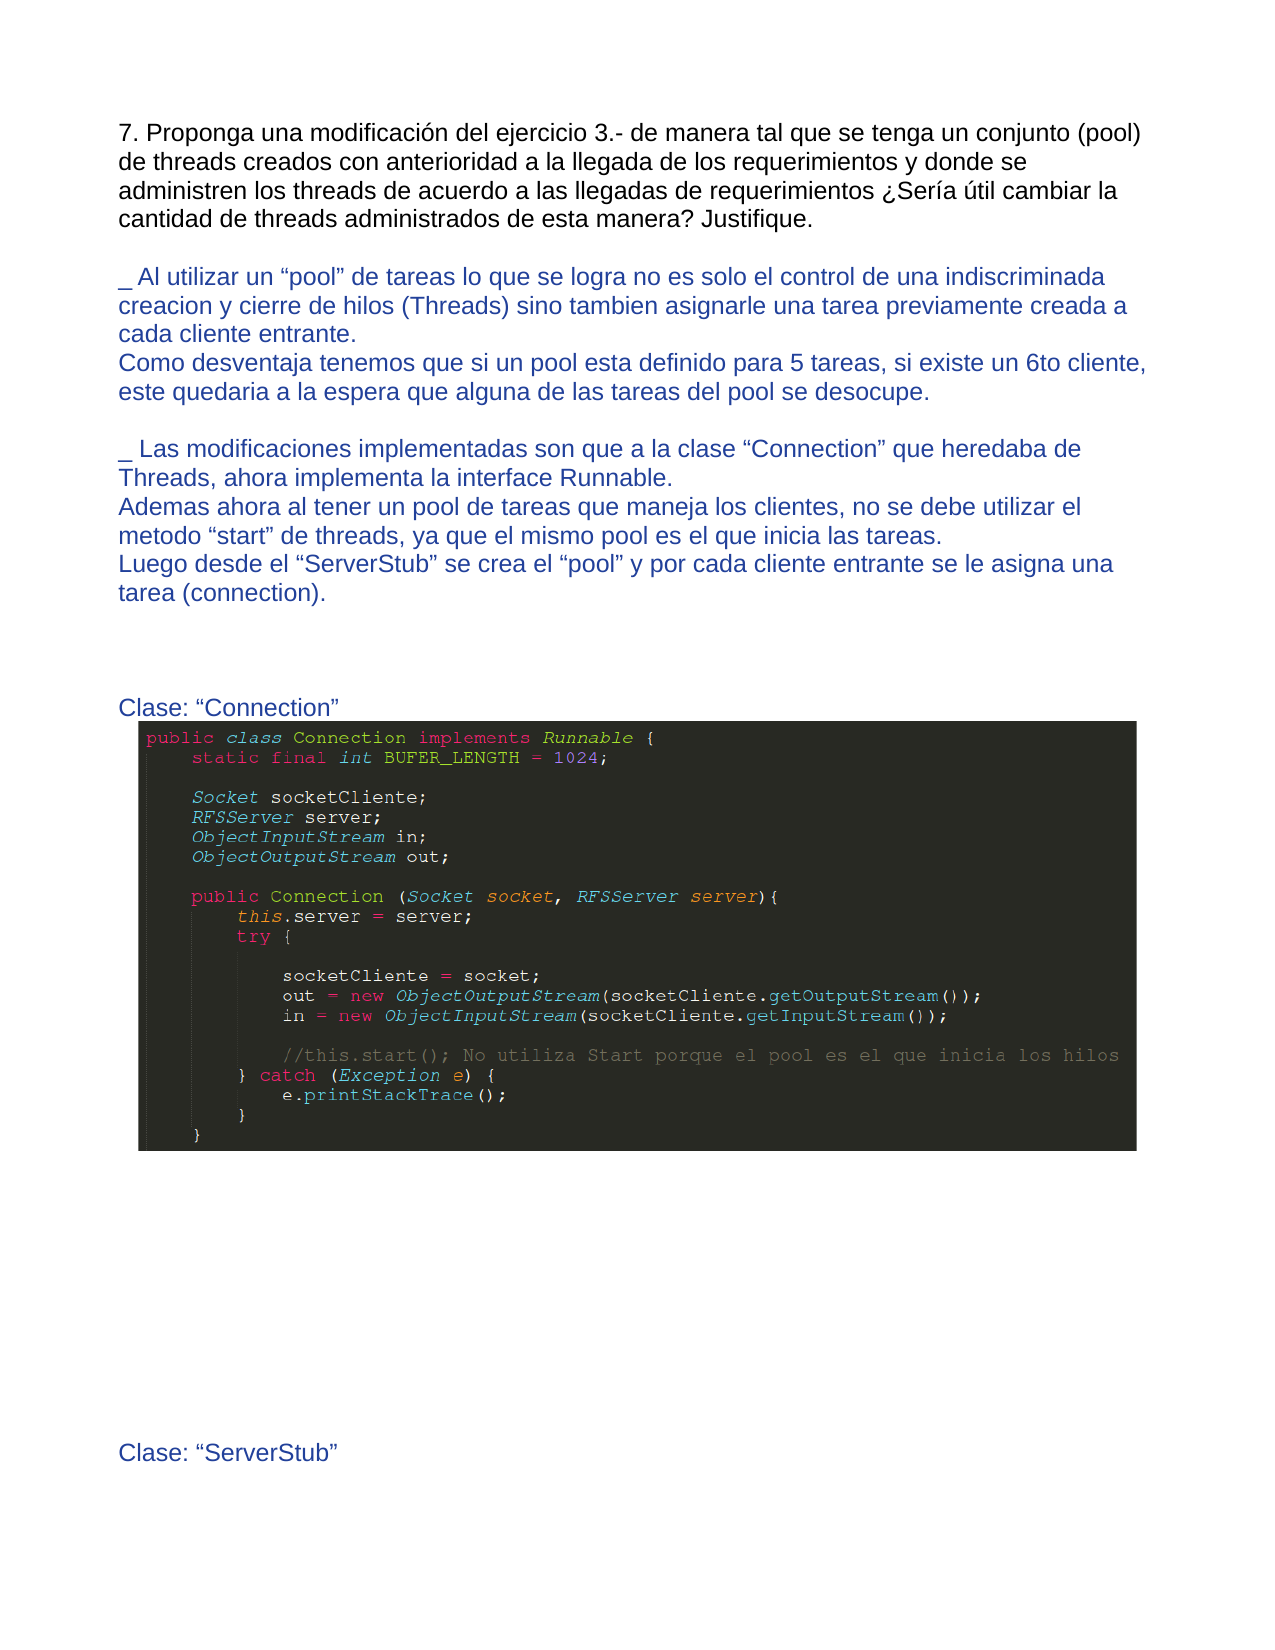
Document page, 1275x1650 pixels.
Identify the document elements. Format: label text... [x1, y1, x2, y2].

text Como desventaja tenemos que si un pool esta definido para 5 tareas, si existe un 6to cliente, este quedaria a la espera que alguna de las tareas del pool se desocupe. [118, 348, 1157, 406]
text 7. Proponga una modificación del ejercicio 3.- de manera tal que se tenga un conjunto (pool) de threads creados con anterioridad a la llegada de los requerimientos y donde se administren los threads de acuerdo a las llegadas de requerimientos ¿Sería útil cambiar la cantidad de threads administrados de esta manera? Justifique. [118, 118, 1157, 233]
text Clase: “Connection” [118, 693, 1157, 722]
text Luego desde el “ServerStub” se crea el “pool” y por cada cliente entrante se le asigna una tarea (connection). [118, 549, 1157, 607]
picture [138, 721, 1137, 1151]
text Clase: “ServerStub” [118, 1438, 1157, 1467]
text _ Las modificaciones implementadas son que a la clase “Connection” que heredaba de Threads, ahora implementa la interface Runnable. [118, 434, 1157, 492]
text Ademas ahora al tener un pool de tareas que maneja los clientes, no se debe utilizar el metodo “start” de threads, ya que el mismo pool es el que inicia las tareas. [118, 492, 1157, 549]
text _ Al utilizar un “pool” de tareas lo que se logra no es solo el control de una indiscriminada creacion y cierre de hilos (Threads) sino tambien asignarle una tarea previamente creada a cada cliente entrante. [118, 262, 1157, 348]
